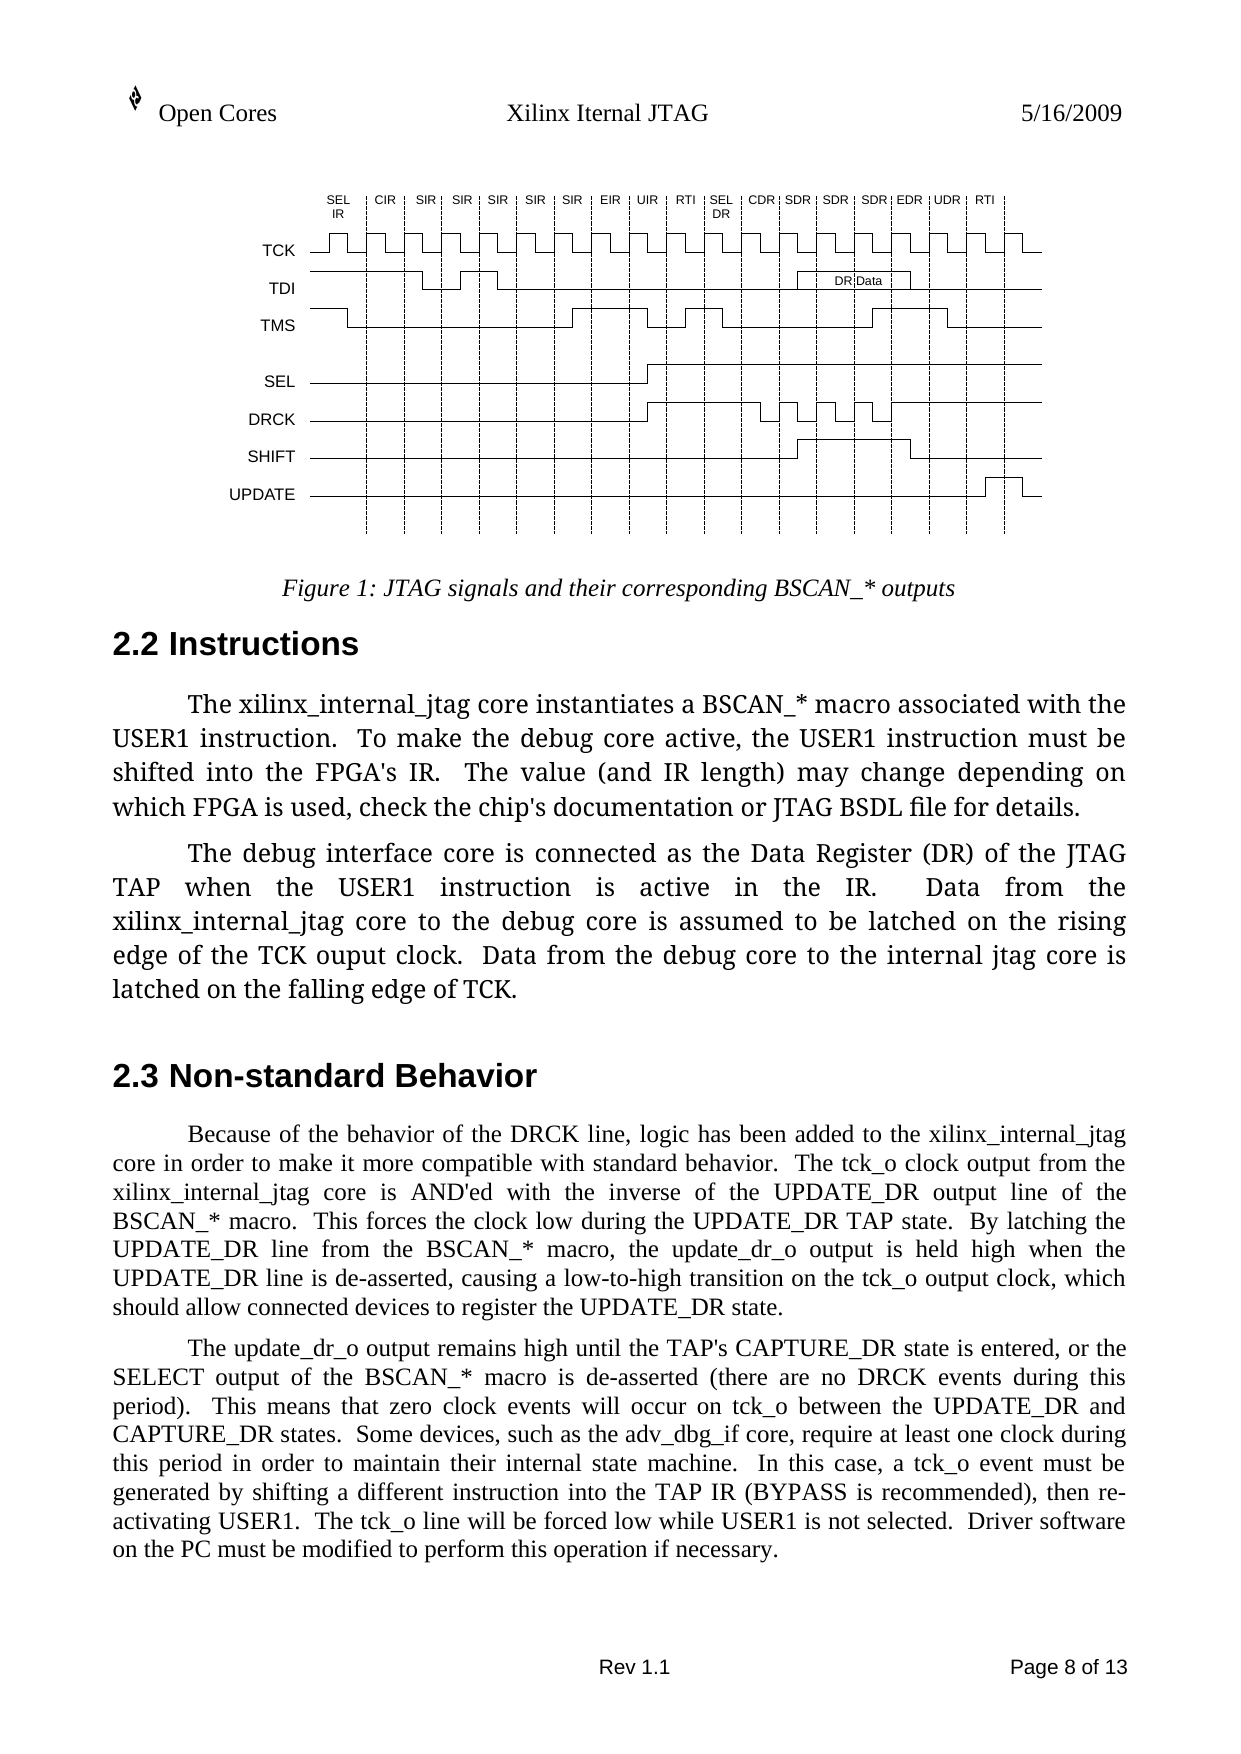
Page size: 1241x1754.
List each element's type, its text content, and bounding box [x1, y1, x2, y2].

text The xilinx_internal_jtag core instantiates a BSCAN_* macro associated with the USER1 instruction. To make the debug core active, the USER1 instruction must be shifted into the FPGA's IR. The value (and IR length) may change depending on which FPGA is used, check the chip's documentation or JTAG BSDL file for details. [112, 687, 1128, 823]
subtitle Non-standard Behavior [112, 1056, 1128, 1094]
text The update_dr_o output remains high until the TAP's CAPTURE_DR state is entered, or the SELECT output of the BSCAN_* macro is de-asserted (there are no DRCK events during this period). This means that zero clock events will occur on tck_o between the UPDATE_DR and CAPTURE_DR states. Some devices, such as the adv_dbg_if core, require at least one clock during this period in order to maintain their internal state machine. In this case, a tck_o event must be generated by shifting a different instruction into the TAP IR (BYPASS is recommended), then re-activating USER1. The tck_o line will be forced low while USER1 is not selected. Driver software on the PC must be modified to perform this operation if necessary. [112, 1333, 1128, 1563]
text Figure 1: JTAG signals and their corresponding BSCAN_* outputs [112, 573, 1127, 602]
text Because of the behavior of the DRCK line, logic has been added to the xilinx_internal_jtag core in order to make it more compatible with standard behavior. The tck_o clock output from the xilinx_internal_jtag core is AND'ed with the inverse of the UPDATE_DR output line of the BSCAN_* macro. This forces the clock low during the UPDATE_DR TAP state. By latching the UPDATE_DR line from the BSCAN_* macro, the update_dr_o output is held high when the UPDATE_DR line is de-asserted, causing a low-to-high transition on the tck_o output clock, which should allow connected devices to register the UPDATE_DR state. [112, 1119, 1128, 1321]
text The debug interface core is connected as the Data Register (DR) of the JTAG TAP when the USER1 instruction is active in the IR. Data from the xilinx_internal_jtag core to the debug core is assumed to be latched on the rising edge of the TCK ouput clock. Data from the debug core to the internal jtag core is latched on the falling edge of TCK. [112, 836, 1128, 1006]
subtitle Instructions [112, 185, 1128, 662]
